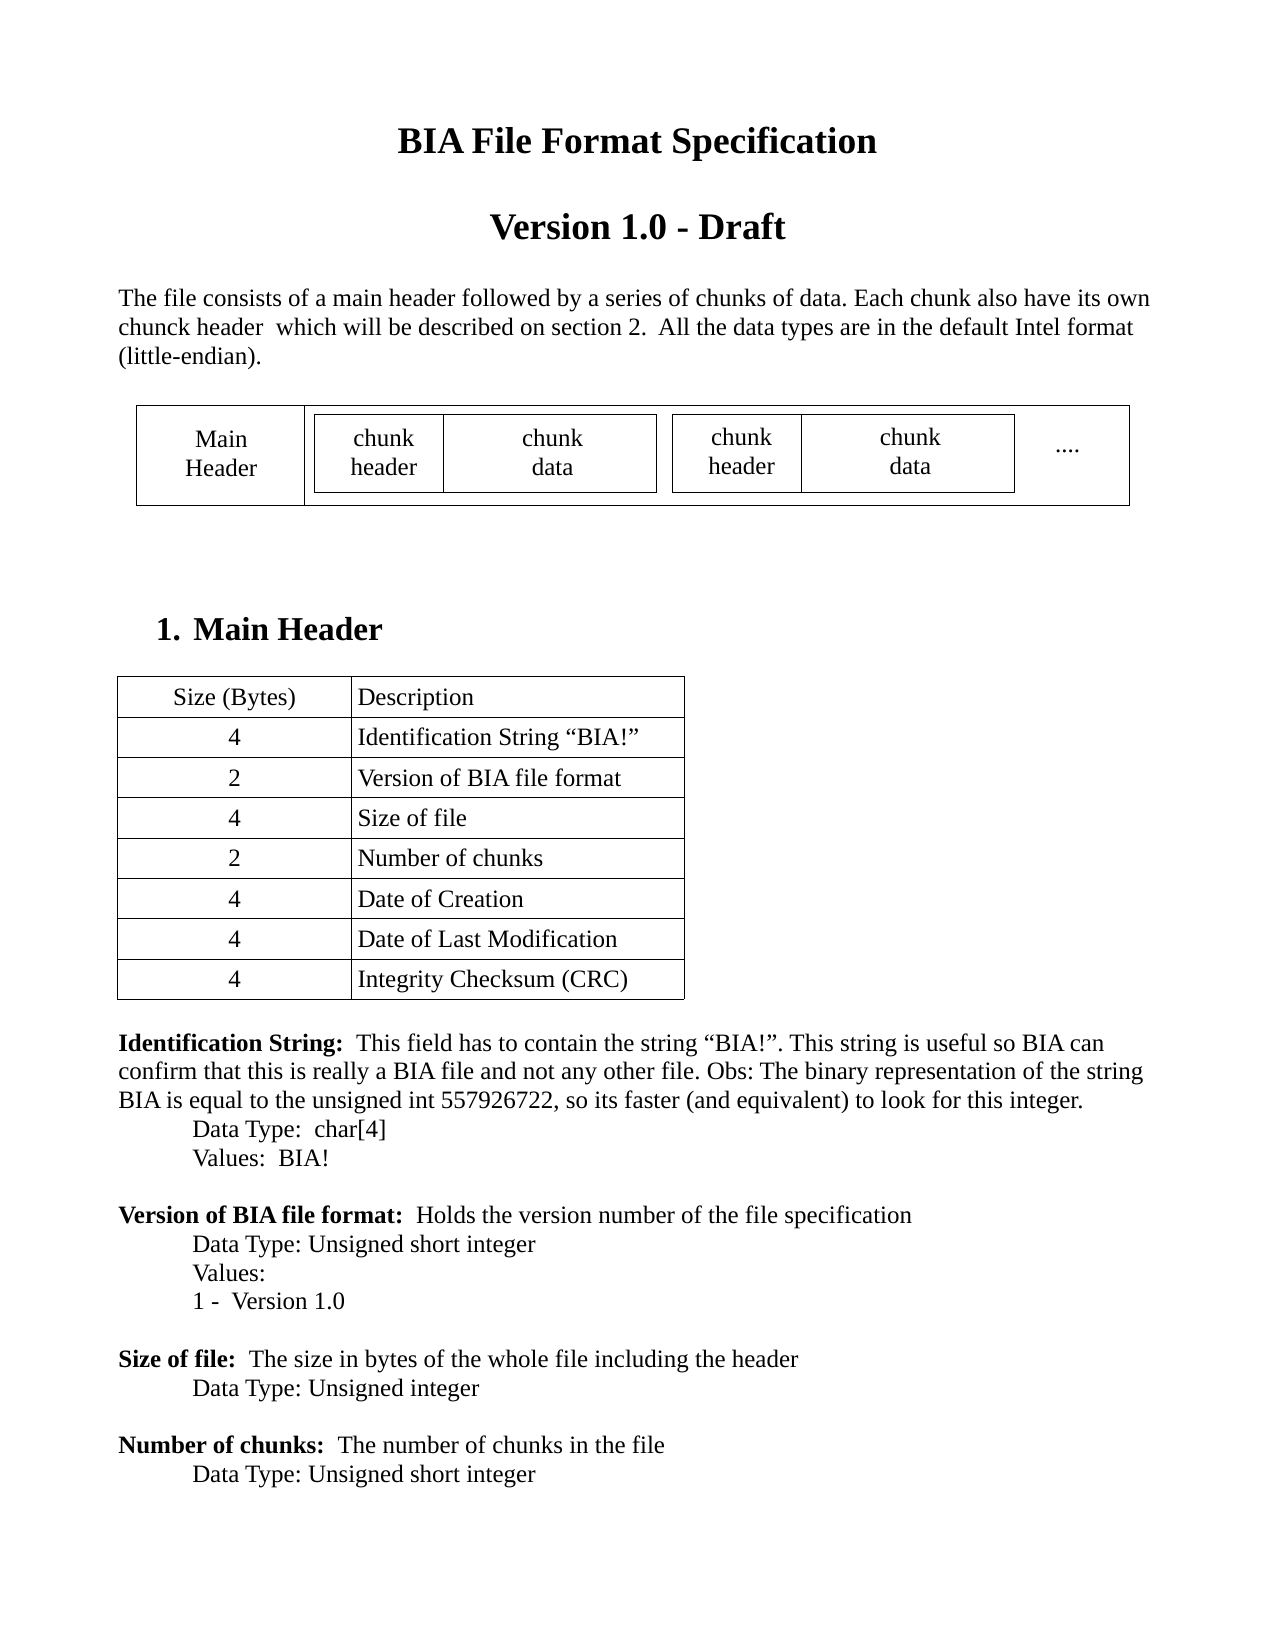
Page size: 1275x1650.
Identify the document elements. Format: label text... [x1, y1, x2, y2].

table_header Size (Bytes) [118, 677, 351, 717]
text 1 - Version 1.0 [118, 1286, 1157, 1315]
table_cell Date of Last Modification [352, 919, 684, 958]
table_header Description [352, 677, 684, 717]
table_cell 2 [118, 758, 351, 797]
table_cell 2 [118, 839, 351, 878]
table_cell 4 [118, 718, 351, 757]
table_cell 4 [118, 960, 351, 999]
table_cell 4 [118, 798, 351, 838]
table_cell Size of file [352, 798, 684, 838]
table_cell Number of chunks [352, 839, 684, 878]
list Main Header [156, 609, 1157, 648]
table_cell 4 [118, 879, 351, 918]
table_cell Identification String “BIA!” [352, 718, 684, 757]
text Identification String: This field has to contain the string “BIA!”. This string is useful so BIA can confirm that this is really a BIA file and not any other file. Obs: The binary representation of the string BIA is equal to the unsigned int 557926722, so its faster (and equivalent) to look for this integer. [118, 1028, 1157, 1114]
text Number of chunks: The number of chunks in the file [118, 1430, 1157, 1459]
text The file consists of a main header followed by a series of chunks of data. Each chunk also have its own chunck header which will be described on section 2. All the data types are in the default Intel format (little-endian). [118, 283, 1157, 370]
text Data Type: Unsigned short integer [118, 1459, 1157, 1488]
text Data Type: Unsigned short integer Values: [118, 1229, 1157, 1286]
text Data Type: Unsigned integer [118, 1373, 1157, 1401]
text Size of file: The size in bytes of the whole file including the header [118, 1344, 1157, 1373]
text Version of BIA file format: Holds the version number of the file specification [118, 1200, 1157, 1229]
table_cell Version of BIA file format [352, 758, 684, 797]
text Data Type: char[4] Values: BIA! [118, 1114, 1157, 1171]
text BIA File Format Specification [118, 118, 1157, 161]
table_cell Date of Creation [352, 879, 684, 918]
text Version 1.0 - Draft [118, 204, 1157, 247]
table_cell Integrity Checksum (CRC) [352, 960, 684, 999]
table_cell 4 [118, 919, 351, 958]
